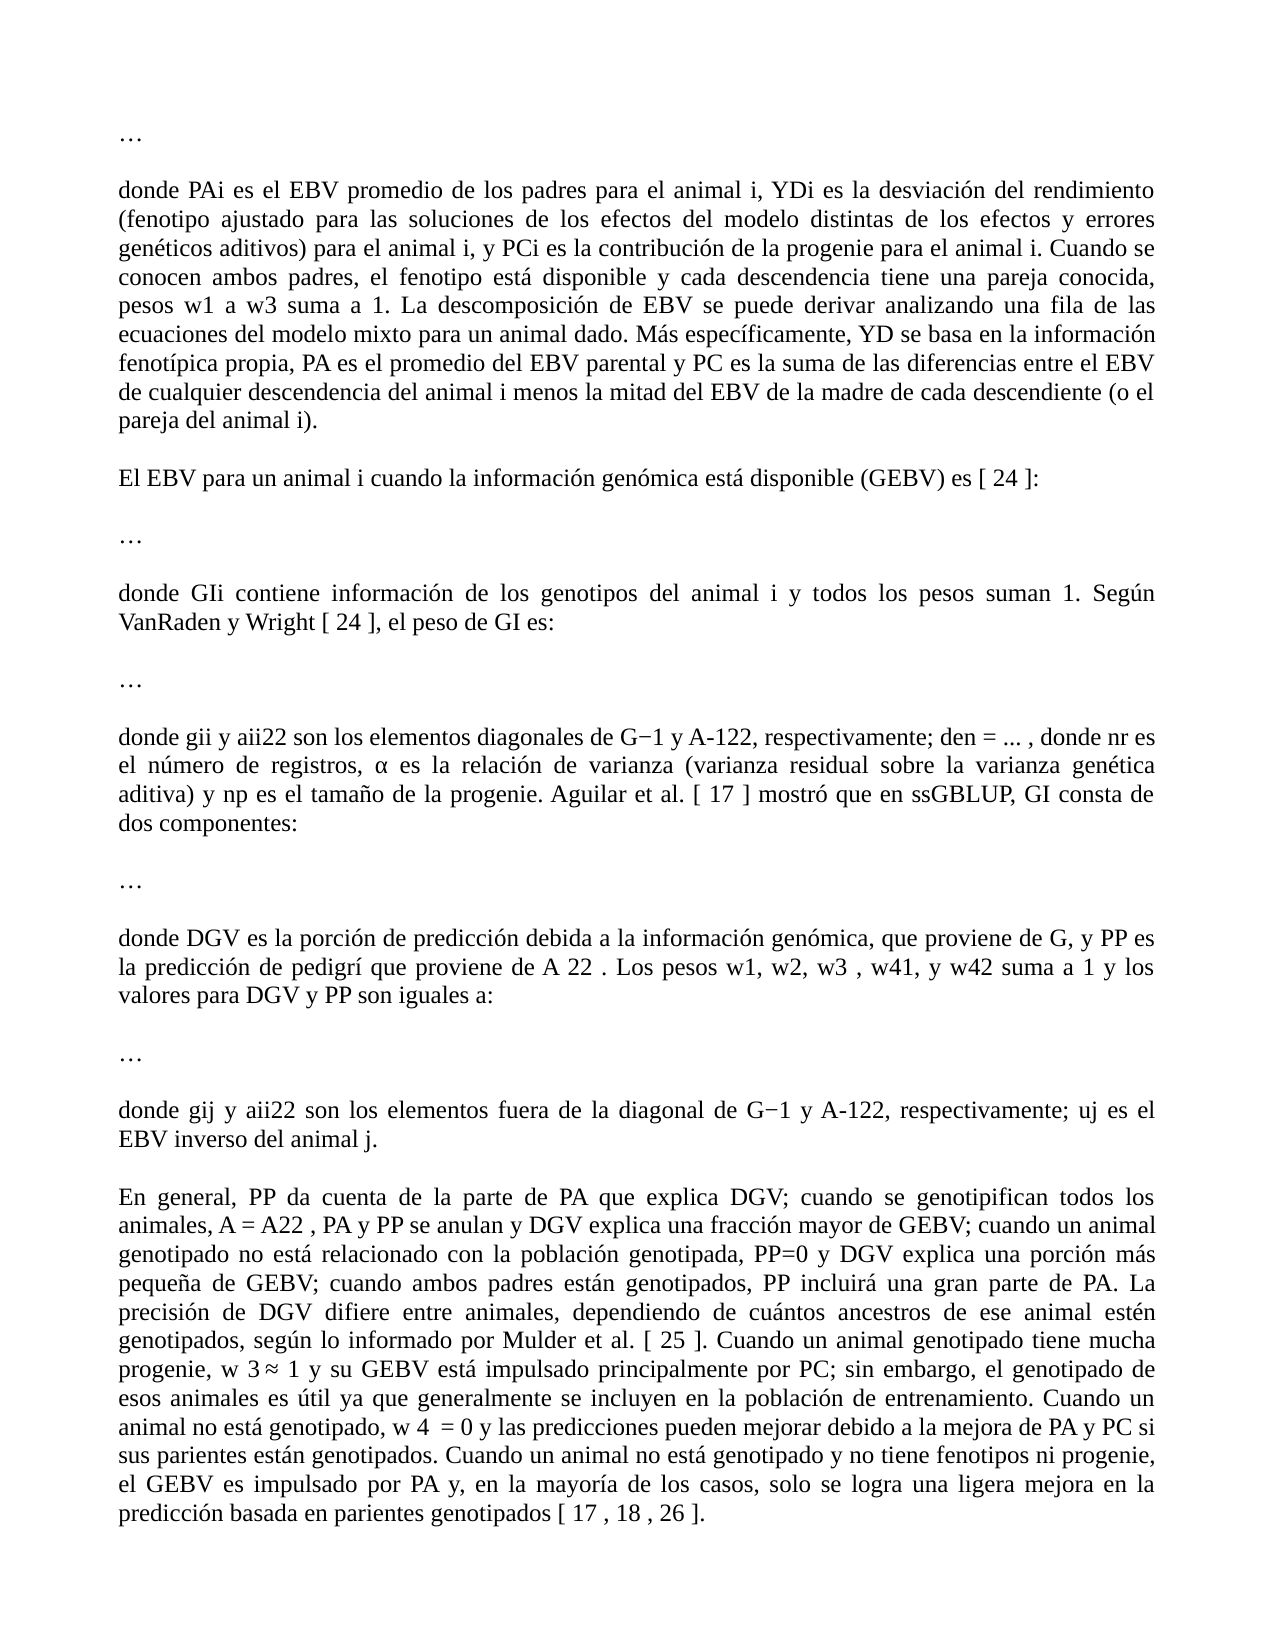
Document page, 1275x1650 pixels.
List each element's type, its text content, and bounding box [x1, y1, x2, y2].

text El EBV para un animal i cuando la información genómica está disponible (GEBV) es [ 24 ]: [118, 463, 1157, 492]
text donde PAi es el EBV promedio de los padres para el animal i, YDi es la desviación del rendimiento (fenotipo ajustado para las soluciones de los efectos del modelo distintas de los efectos y errores genéticos aditivos) para el animal i, y PCi es la contribución de la progenie para el animal i. Cuando se conocen ambos padres, el fenotipo está disponible y cada descendencia tiene una pareja conocida, pesos w1 a w3 suma a 1. La descomposición de EBV se puede derivar analizando una fila de las ecuaciones del modelo mixto para un animal dado. Más específicamente, YD se basa en la información fenotípica propia, PA es el promedio del EBV parental y PC es la suma de las diferencias entre el EBV de cualquier descendencia del animal i menos la mitad del EBV de la madre de cada descendiente (o el pareja del animal i). [118, 176, 1157, 434]
text donde gii y aii22 son los elementos diagonales de G−1 y A-122, respectivamente; den = ... , donde nr es el número de registros, α es la relación de varianza (varianza residual sobre la varianza genética aditiva) y np es el tamaño de la progenie. Aguilar et al. [ 17 ] mostró que en ssGBLUP, GI consta de dos componentes: [118, 722, 1157, 837]
text donde GIi contiene información de los genotipos del animal i y todos los pesos suman 1. Según VanRaden y Wright [ 24 ], el peso de GI es: [118, 578, 1157, 636]
text donde DGV es la porción de predicción debida a la información genómica, que proviene de G, y PP es la predicción de pedigrí que proviene de A 22 . Los pesos w1, w2, w3 , w41, y w42 suma a 1 y los valores para DGV y PP son iguales a: [118, 923, 1157, 1009]
text … [118, 664, 1157, 693]
text … [118, 1038, 1157, 1067]
text En general, PP da cuenta de la parte de PA que explica DGV; cuando se genotipifican todos los animales, A = A22 , PA y PP se anulan y DGV explica una fracción mayor de GEBV; cuando un animal genotipado no está relacionado con la población genotipada, PP=0 y DGV explica una porción más pequeña de GEBV; cuando ambos padres están genotipados, PP incluirá una gran parte de PA. La precisión de DGV difiere entre animales, dependiendo de cuántos ancestros de ese animal estén genotipados, según lo informado por Mulder et al. [ 25 ]. Cuando un animal genotipado tiene mucha progenie, w 3 ≈ 1 y su GEBV está impulsado principalmente por PC; sin embargo, el genotipado de esos animales es útil ya que generalmente se incluyen en la población de entrenamiento. Cuando un animal no está genotipado, w 4 = 0 y las predicciones pueden mejorar debido a la mejora de PA y PC si sus parientes están genotipados. Cuando un animal no está genotipado y no tiene fenotipos ni progenie, el GEBV es impulsado por PA y, en la mayoría de los casos, solo se logra una ligera mejora en la predicción basada en parientes genotipados [ 17 , 18 , 26 ]. [118, 1182, 1157, 1527]
text … [118, 866, 1157, 894]
text … [118, 118, 1157, 147]
text donde gij y aii22 son los elementos fuera de la diagonal de G−1 y A-122, respectivamente; uj es el EBV inverso del animal j. [118, 1096, 1157, 1153]
text … [118, 521, 1157, 549]
